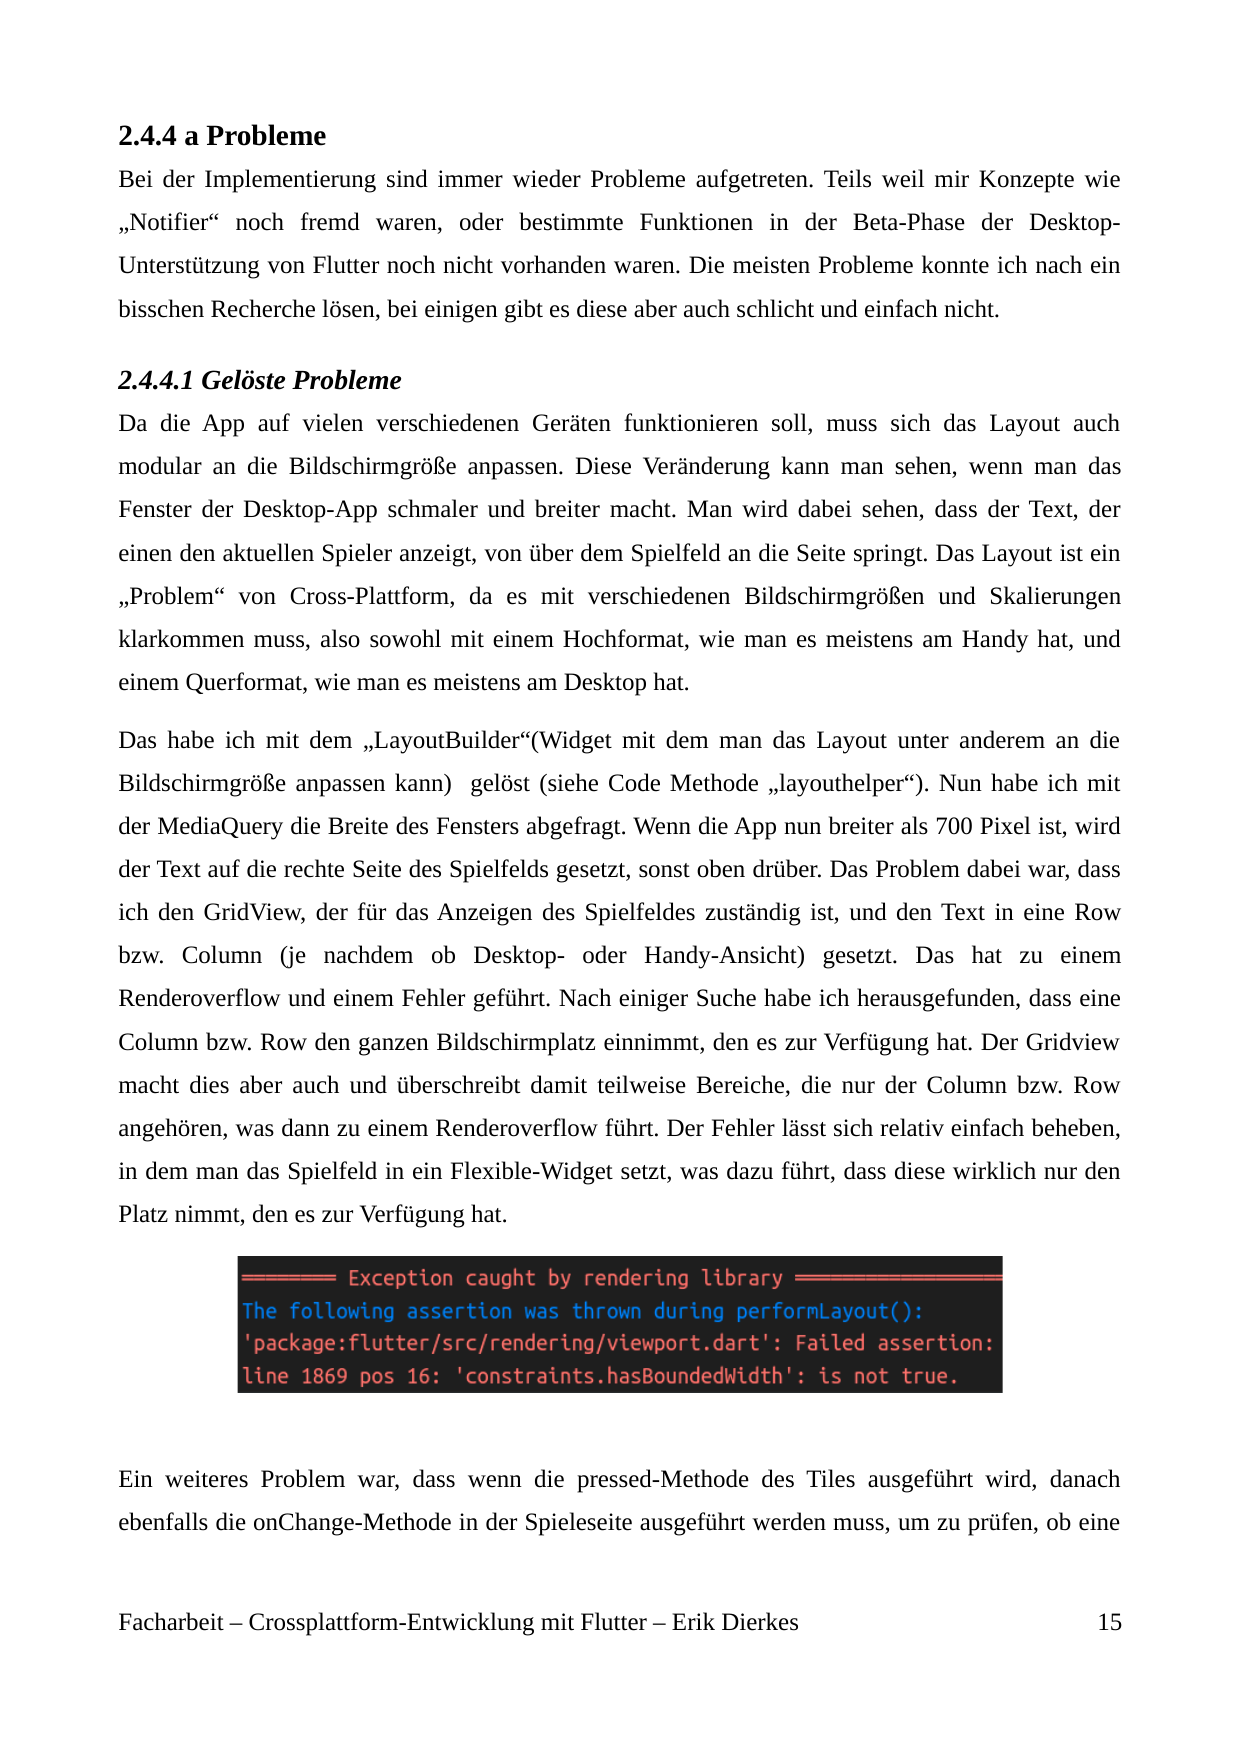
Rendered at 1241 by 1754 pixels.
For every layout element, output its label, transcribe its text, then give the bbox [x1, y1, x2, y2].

text Ein weiteres Problem war, dass wenn die pressed-Methode des Tiles ausgeführt wird, danach ebenfalls die onChange-Methode in der Spieleseite ausgeführt werden muss, um zu prüfen, ob eine [118, 1464, 1122, 1536]
subtitle 2.4.4.1 Gelöste Probleme [118, 364, 1122, 396]
picture [237, 1256, 1003, 1393]
text Da die App auf vielen verschiedenen Geräten funktionieren soll, muss sich das Layout auch modular an die Bildschirmgröße anpassen. Diese Veränderung kann man sehen, wenn man das Fenster der Desktop-App schmaler und breiter macht. Man wird dabei sehen, dass der Text, der einen den aktuellen Spieler anzeigt, von über dem Spielfeld an die Seite springt. Das Layout ist ein „Problem“ von Cross-Plattform, da es mit verschiedenen Bildschirmgrößen und Skalierungen klarkommen muss, also sowohl mit einem Hochformat, wie man es meistens am Handy hat, und einem Querformat, wie man es meistens am Desktop hat. [118, 408, 1122, 696]
subtitle 2.4.4 a Probleme [118, 118, 1122, 152]
text Bei der Implementierung sind immer wieder Probleme aufgetreten. Teils weil mir Konzepte wie „Notifier“ noch fremd waren, oder bestimmte Funktionen in der Beta-Phase der Desktop-Unterstützung von Flutter noch nicht vorhanden waren. Die meisten Probleme konnte ich nach ein bisschen Recherche lösen, bei einigen gibt es diese aber auch schlicht und einfach nicht. [118, 164, 1122, 322]
text Das habe ich mit dem „LayoutBuilder“(Widget mit dem man das Layout unter anderem an die Bildschirmgröße anpassen kann) gelöst (siehe Code Methode „layouthelper“). Nun habe ich mit der MediaQuery die Breite des Fensters abgefragt. Wenn die App nun breiter als 700 Pixel ist, wird der Text auf die rechte Seite des Spielfelds gesetzt, sonst oben drüber. Das Problem dabei war, dass ich den GridView, der für das Anzeigen des Spielfeldes zuständig ist, und den Text in eine Row bzw. Column (je nachdem ob Desktop- oder Handy-Ansicht) gesetzt. Das hat zu einem Renderoverflow und einem Fehler geführt. Nach einiger Suche habe ich herausgefunden, dass eine Column bzw. Row den ganzen Bildschirmplatz einnimmt, den es zur Verfügung hat. Der Gridview macht dies aber auch und überschreibt damit teilweise Bereiche, die nur der Column bzw. Row angehören, was dann zu einem Renderoverflow führt. Der Fehler lässt sich relativ einfach beheben, in dem man das Spielfeld in ein Flexible-Widget setzt, was dazu führt, dass diese wirklich nur den Platz nimmt, den es zur Verfügung hat. [118, 725, 1122, 1228]
